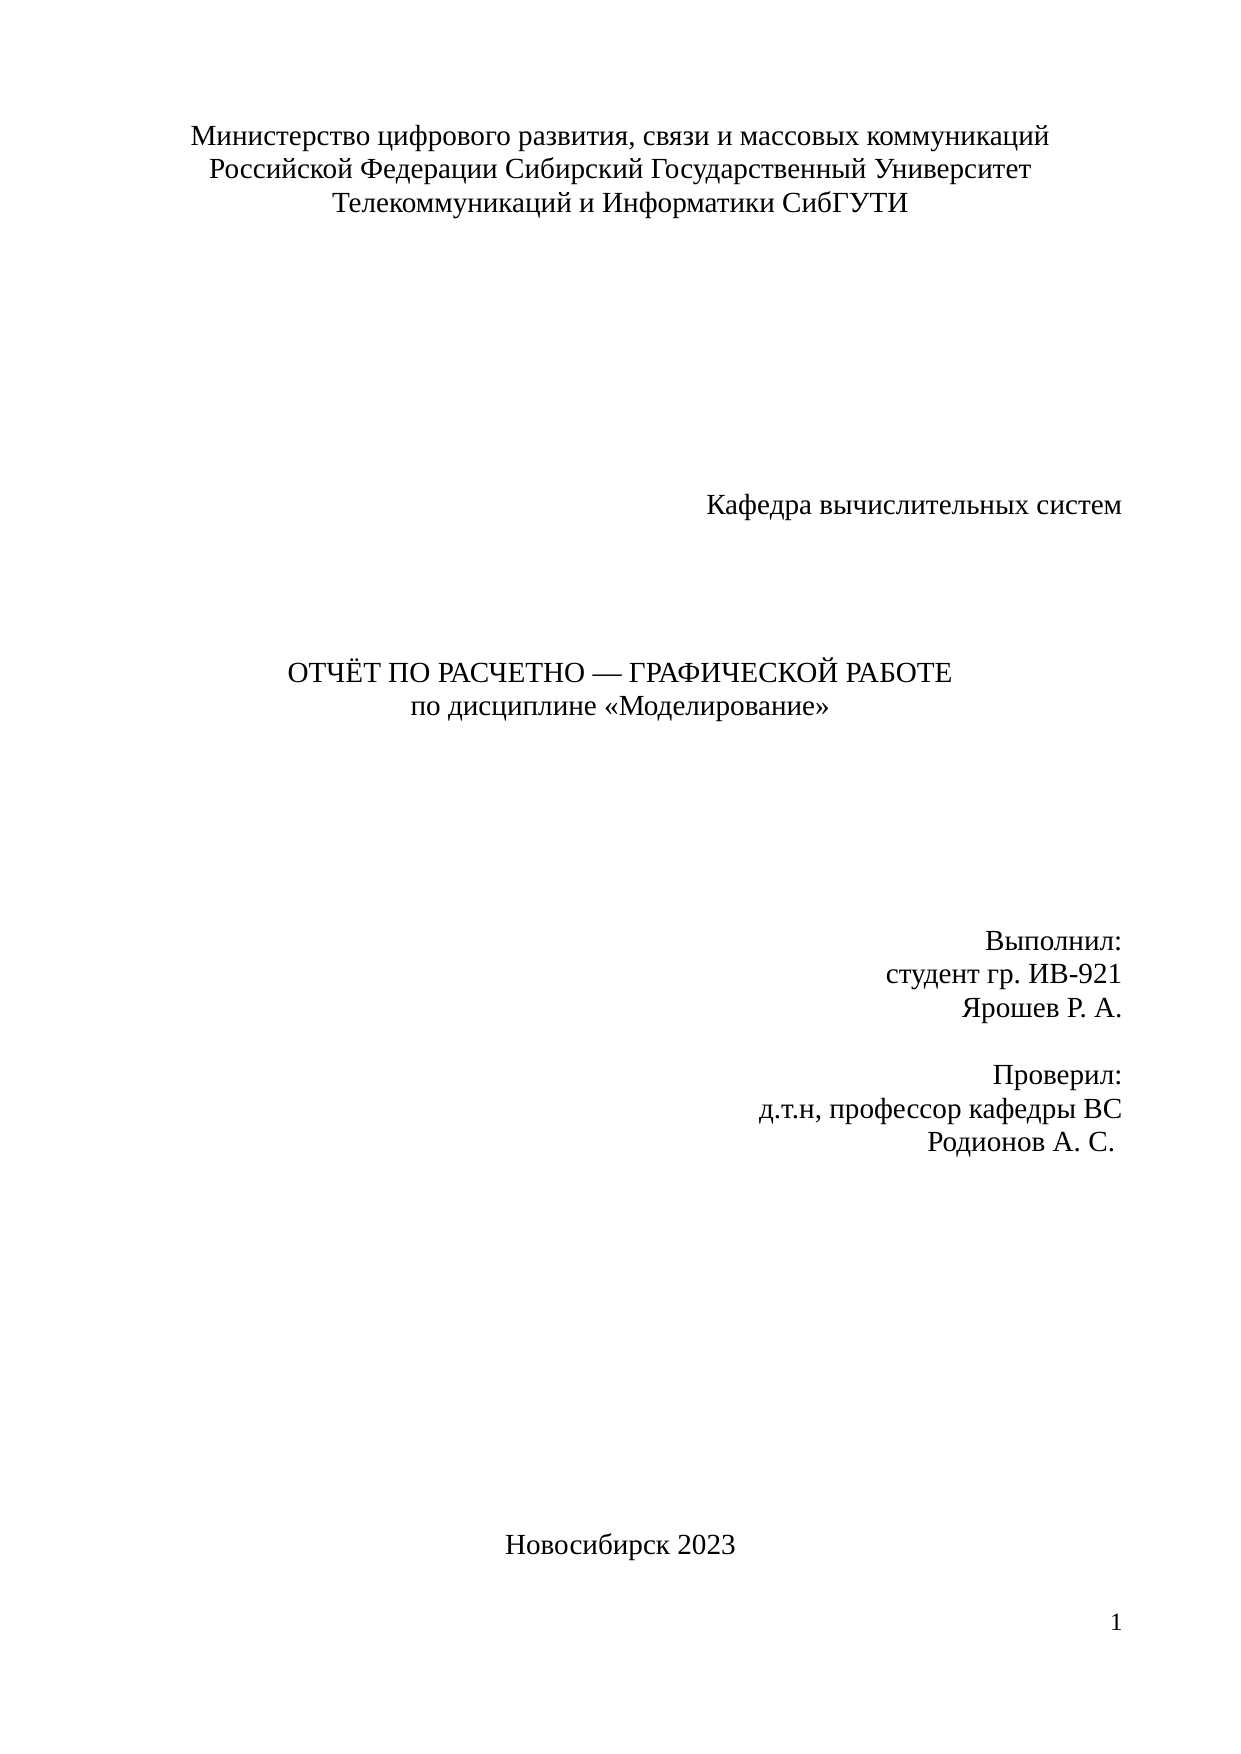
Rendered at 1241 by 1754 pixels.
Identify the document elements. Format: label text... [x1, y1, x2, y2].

text Родионов А. С. [118, 1124, 1122, 1158]
text ОТЧЁТ ПО РАСЧЕТНО — ГРАФИЧЕСКОЙ РАБОТЕ [118, 655, 1122, 688]
text по дисциплине «Моделирование» [118, 688, 1122, 722]
text Ярошев Р. А. [118, 990, 1122, 1024]
text Кафедра вычислительных систем [118, 487, 1122, 521]
text Телекоммуникаций и Информатики СибГУТИ [118, 185, 1122, 219]
text студент гр. ИВ-921 [118, 957, 1122, 990]
text Проверил: [118, 1057, 1122, 1091]
text Министерство цифрового развития, связи и массовых коммуникаций [118, 118, 1122, 152]
text Выполнил: [118, 923, 1122, 957]
text Новосибирск 2023 [118, 1527, 1122, 1560]
text Российской Федерации Сибирский Государственный Университет [118, 152, 1122, 185]
text д.т.н, профессор кафедры ВС [118, 1091, 1122, 1124]
